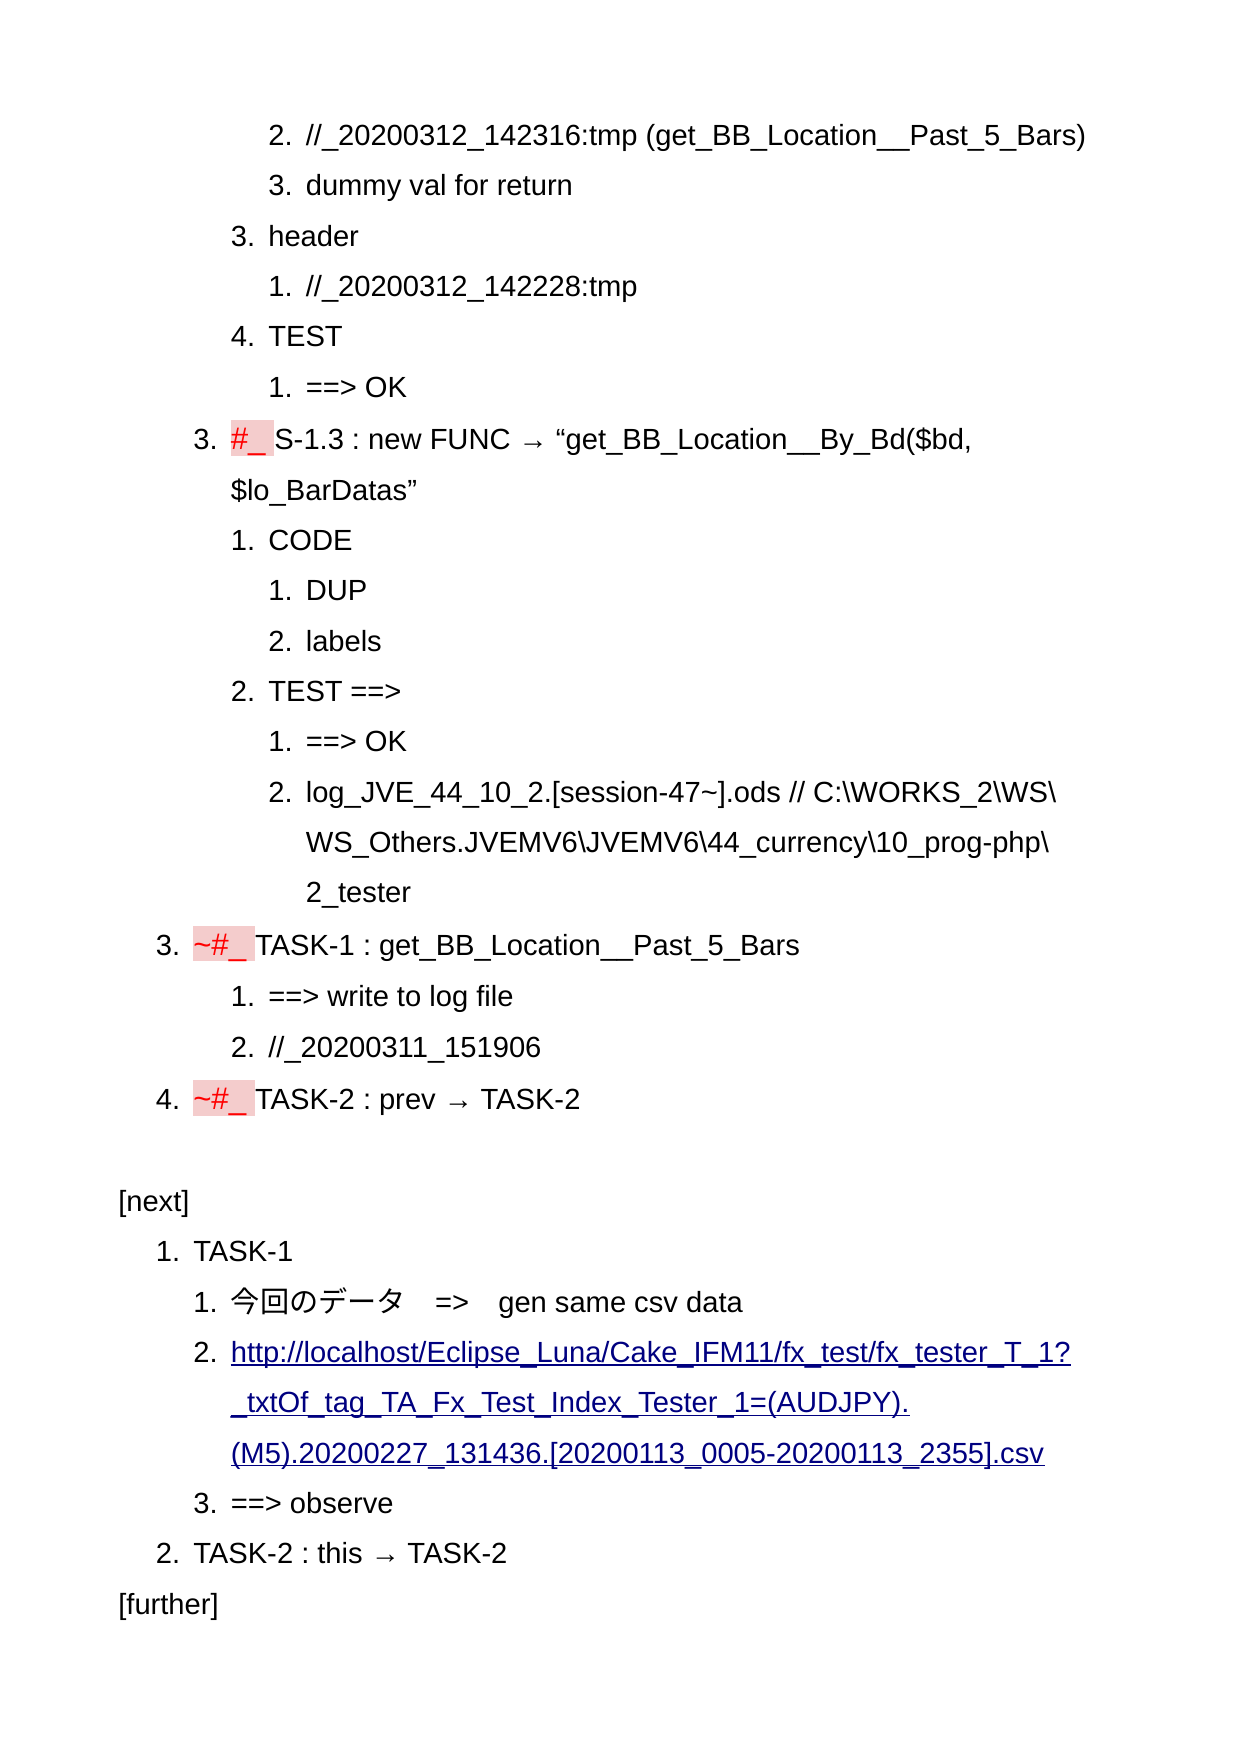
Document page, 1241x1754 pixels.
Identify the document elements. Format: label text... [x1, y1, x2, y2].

text [next] [118, 1184, 1122, 1218]
list ~#_ TASK-1 : get_BB_Location__Past_5_Bars [156, 926, 1122, 961]
list ==> write to log file [231, 979, 1122, 1013]
list //_20200311_151906 [231, 1030, 1122, 1063]
list DUP [268, 573, 1122, 607]
list TEST [231, 319, 1122, 353]
list //_20200312_142228:tmp [268, 269, 1122, 303]
list 今回のデータ => gen same csv data [193, 1285, 1122, 1318]
list dummy val for return [268, 168, 1122, 202]
list http://localhost/Eclipse_Luna/Cake_IFM11/fx_test/fx_tester_T_1?_txtOf_tag_TA_Fx_Test_Index_Tester_1=(AUDJPY).(M5).20200227_131436.[20200113_0005-20200113_2355].csv [193, 1335, 1122, 1469]
list #_ S-1.3 : new FUNC → “get_BB_Location__By_Bd($bd, $lo_BarDatas” [193, 420, 1122, 506]
list ==> observe [193, 1486, 1122, 1519]
list CODE [231, 523, 1122, 557]
list TASK-1 [156, 1234, 1122, 1268]
list //_20200312_142316:tmp (get_BB_Location__Past_5_Bars) [268, 118, 1122, 152]
list log_JVE_44_10_2.[session-47~].ods // C:\WORKS_2\WS\WS_Others.JVEMV6\JVEMV6\44_currency\10_prog-php\2_tester [268, 774, 1122, 909]
list labels [268, 624, 1122, 657]
list TEST ==> [231, 674, 1122, 707]
list ==> OK [268, 370, 1122, 403]
list ~#_ TASK-2 : prev → TASK-2 [156, 1080, 1122, 1116]
list ==> OK [268, 724, 1122, 758]
text [further] [118, 1587, 1122, 1620]
list TASK-2 : this → TASK-2 [156, 1536, 1122, 1570]
list header [231, 219, 1122, 252]
